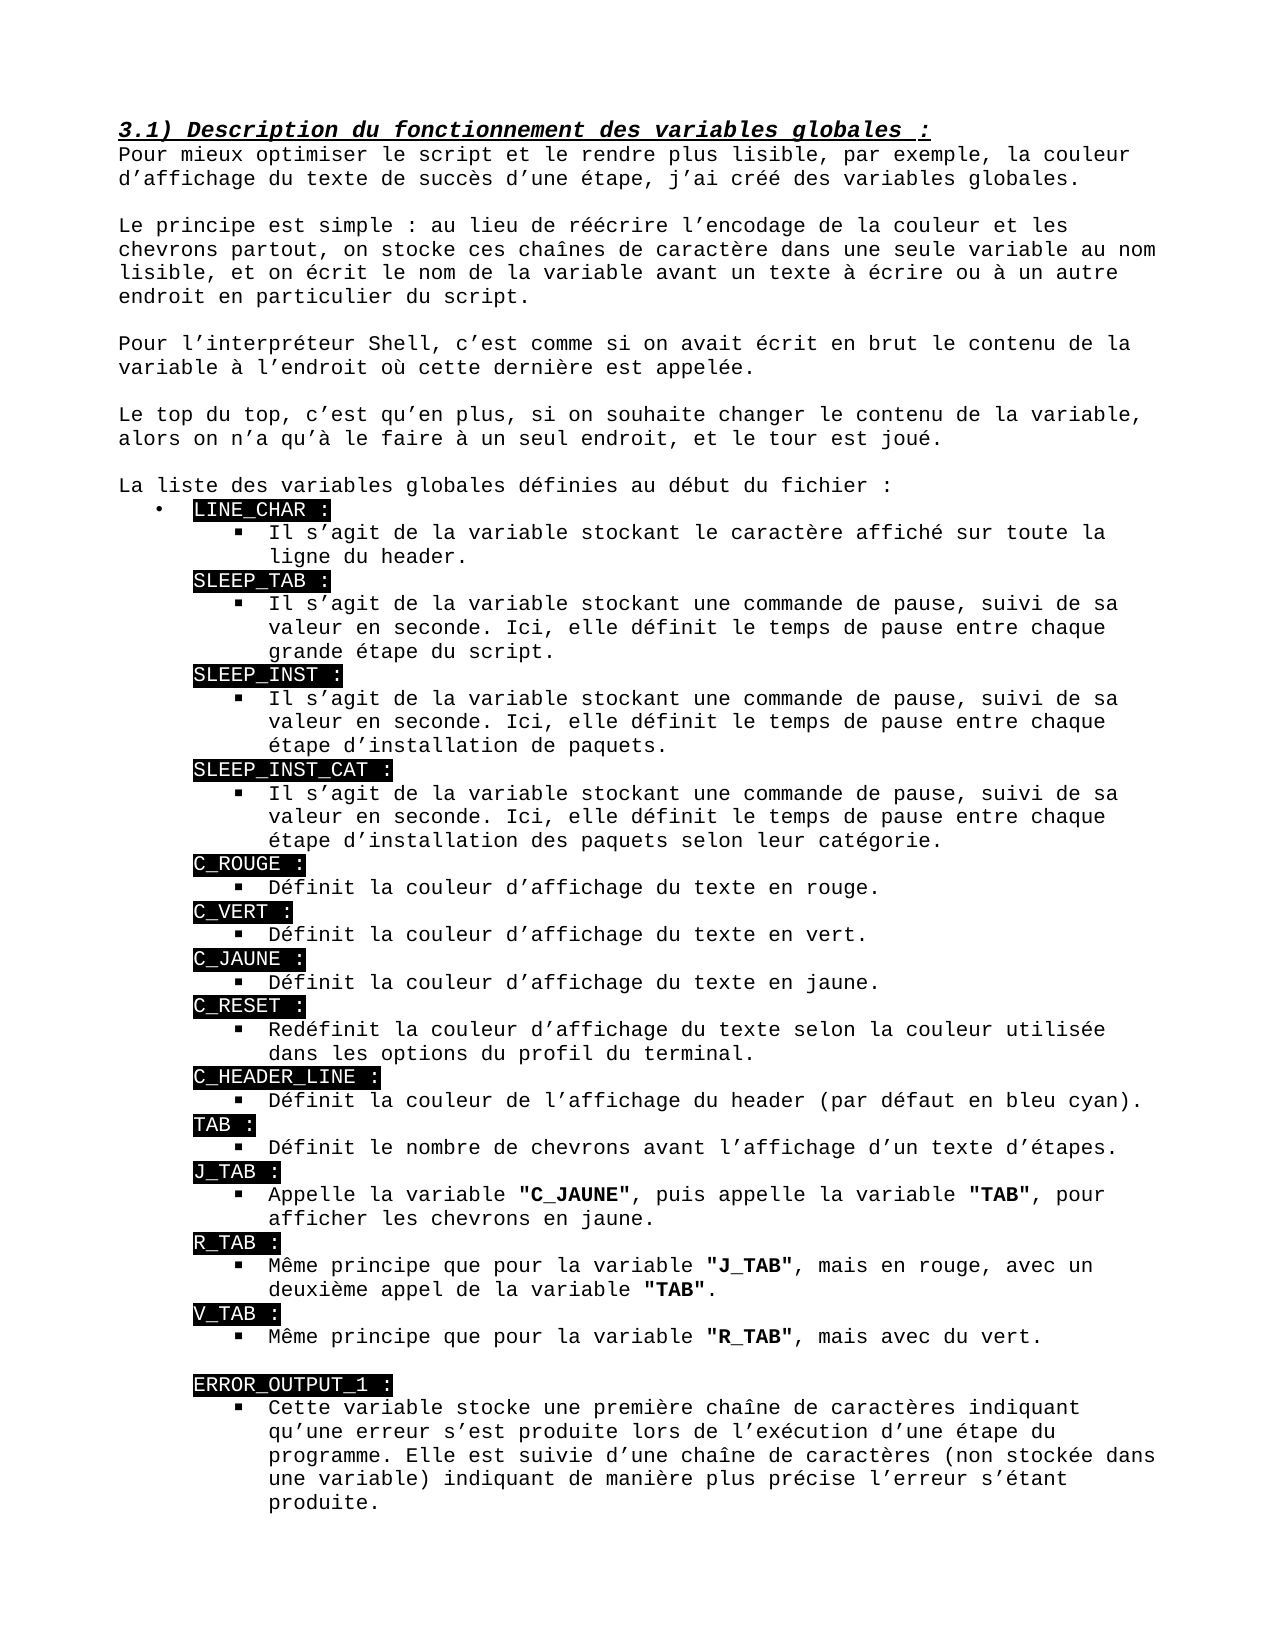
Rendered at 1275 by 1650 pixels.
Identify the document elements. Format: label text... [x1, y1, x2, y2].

list C_VERT : [156, 901, 1157, 924]
list V_TAB : [156, 1303, 1157, 1326]
text Le top du top, c’est qu’en plus, si on souhaite changer le contenu de la variable, alors on n’a qu’à le faire à un seul endroit, et le tour est joué. [118, 404, 1157, 451]
list LINE_CHAR : [156, 499, 1157, 522]
list SLEEP_TAB : [156, 570, 1157, 593]
list Appelle la variable "C_JAUNE", puis appelle la variable "TAB", pour afficher les chevrons en jaune. [231, 1184, 1157, 1232]
list Redéfinit la couleur d’affichage du texte selon la couleur utilisée dans les options du profil du terminal. [231, 1019, 1157, 1066]
text Pour l’interpréteur Shell, c’est comme si on avait écrit en brut le contenu de la variable à l’endroit où cette dernière est appelée. [118, 333, 1157, 381]
list ERROR_OUTPUT_1 : [156, 1374, 1157, 1397]
text 3.1) Description du fonctionnement des variables globales : [118, 118, 1157, 144]
list Définit la couleur de l’affichage du header (par défaut en bleu cyan). [231, 1090, 1157, 1113]
list Il s’agit de la variable stockant une commande de pause, suivi de sa valeur en seconde. Ici, elle définit le temps de pause entre chaque étape d’installation des paquets selon leur catégorie. [231, 782, 1157, 853]
list C_HEADER_LINE : [156, 1066, 1157, 1090]
list Il s’agit de la variable stockant le caractère affiché sur toute la ligne du header. [231, 522, 1157, 570]
list SLEEP_INST_CAT : [156, 759, 1157, 782]
list C_JAUNE : [156, 948, 1157, 972]
list C_RESET : [156, 995, 1157, 1019]
list J_TAB : [156, 1161, 1157, 1184]
text Le principe est simple : au lieu de réécrire l’encodage de la couleur et les chevrons partout, on stocke ces chaînes de caractère dans une seule variable au nom lisible, et on écrit le nom de la variable avant un texte à écrire ou à un autre endroit en particulier du script. [118, 215, 1157, 309]
list C_ROUGE : [156, 853, 1157, 877]
text Pour mieux optimiser le script et le rendre plus lisible, par exemple, la couleur d’affichage du texte de succès d’une étape, j’ai créé des variables globales. [118, 144, 1157, 191]
list Il s’agit de la variable stockant une commande de pause, suivi de sa valeur en seconde. Ici, elle définit le temps de pause entre chaque étape d’installation de paquets. [231, 688, 1157, 759]
list Définit la couleur d’affichage du texte en vert. [231, 924, 1157, 948]
list R_TAB : [156, 1232, 1157, 1255]
list Définit la couleur d’affichage du texte en rouge. [231, 877, 1157, 901]
list Même principe que pour la variable "R_TAB", mais avec du vert. [231, 1326, 1157, 1350]
text La liste des variables globales définies au début du fichier : [118, 475, 1157, 499]
list Même principe que pour la variable "J_TAB", mais en rouge, avec un deuxième appel de la variable "TAB". [231, 1255, 1157, 1303]
list Définit la couleur d’affichage du texte en jaune. [231, 972, 1157, 995]
list Il s’agit de la variable stockant une commande de pause, suivi de sa valeur en seconde. Ici, elle définit le temps de pause entre chaque grande étape du script. [231, 593, 1157, 664]
list Définit le nombre de chevrons avant l’affichage d’un texte d’étapes. [231, 1137, 1157, 1161]
list TAB : [156, 1113, 1157, 1137]
list SLEEP_INST : [156, 664, 1157, 688]
list Cette variable stocke une première chaîne de caractères indiquant qu’une erreur s’est produite lors de l’exécution d’une étape du programme. Elle est suivie d’une chaîne de caractères (non stockée dans une variable) indiquant de manière plus précise l’erreur s’étant produite. [231, 1397, 1157, 1516]
